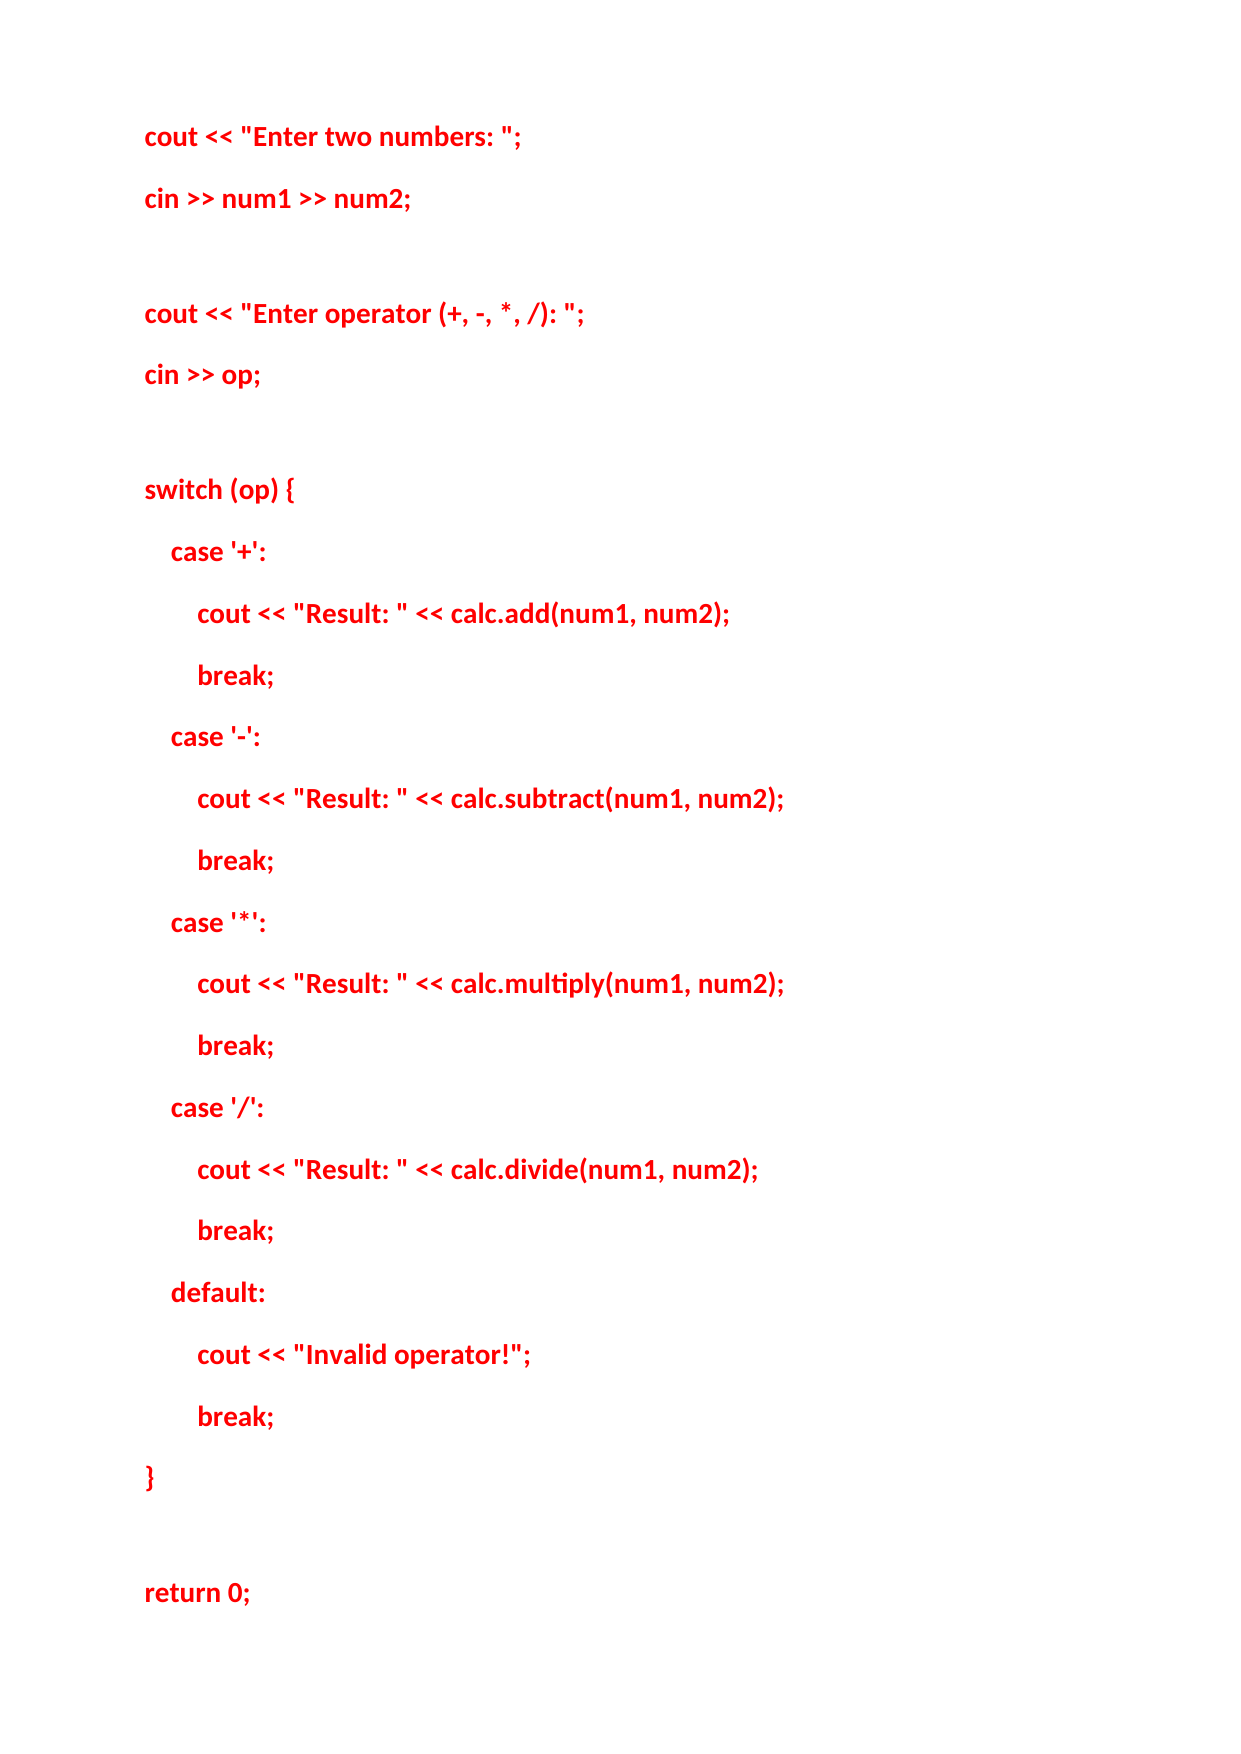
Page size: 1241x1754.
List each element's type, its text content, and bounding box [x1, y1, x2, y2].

text case '/': [118, 1089, 1122, 1124]
text cout << "Result: " << calc.add(num1, num2); [118, 595, 1122, 630]
text cout << "Invalid operator!"; [118, 1336, 1122, 1372]
text return 0; [118, 1574, 1122, 1610]
text break; [118, 1398, 1122, 1433]
text cout << "Enter two numbers: "; [118, 118, 1122, 154]
text cout << "Result: " << calc.multiply(num1, num2); [118, 965, 1122, 1001]
text cout << "Result: " << calc.subtract(num1, num2); [118, 780, 1122, 816]
text cout << "Enter operator (+, -, *, /): "; [118, 295, 1122, 330]
text default: [118, 1274, 1122, 1310]
text } [118, 1459, 1122, 1495]
text switch (op) { [118, 471, 1122, 507]
text case '-': [118, 718, 1122, 754]
text case '*': [118, 904, 1122, 939]
text cin >> op; [118, 356, 1122, 392]
text cin >> num1 >> num2; [118, 180, 1122, 216]
text case '+': [118, 533, 1122, 569]
text break; [118, 842, 1122, 877]
text break; [118, 1212, 1122, 1248]
text break; [118, 657, 1122, 692]
text cout << "Result: " << calc.divide(num1, num2); [118, 1151, 1122, 1186]
text break; [118, 1027, 1122, 1063]
